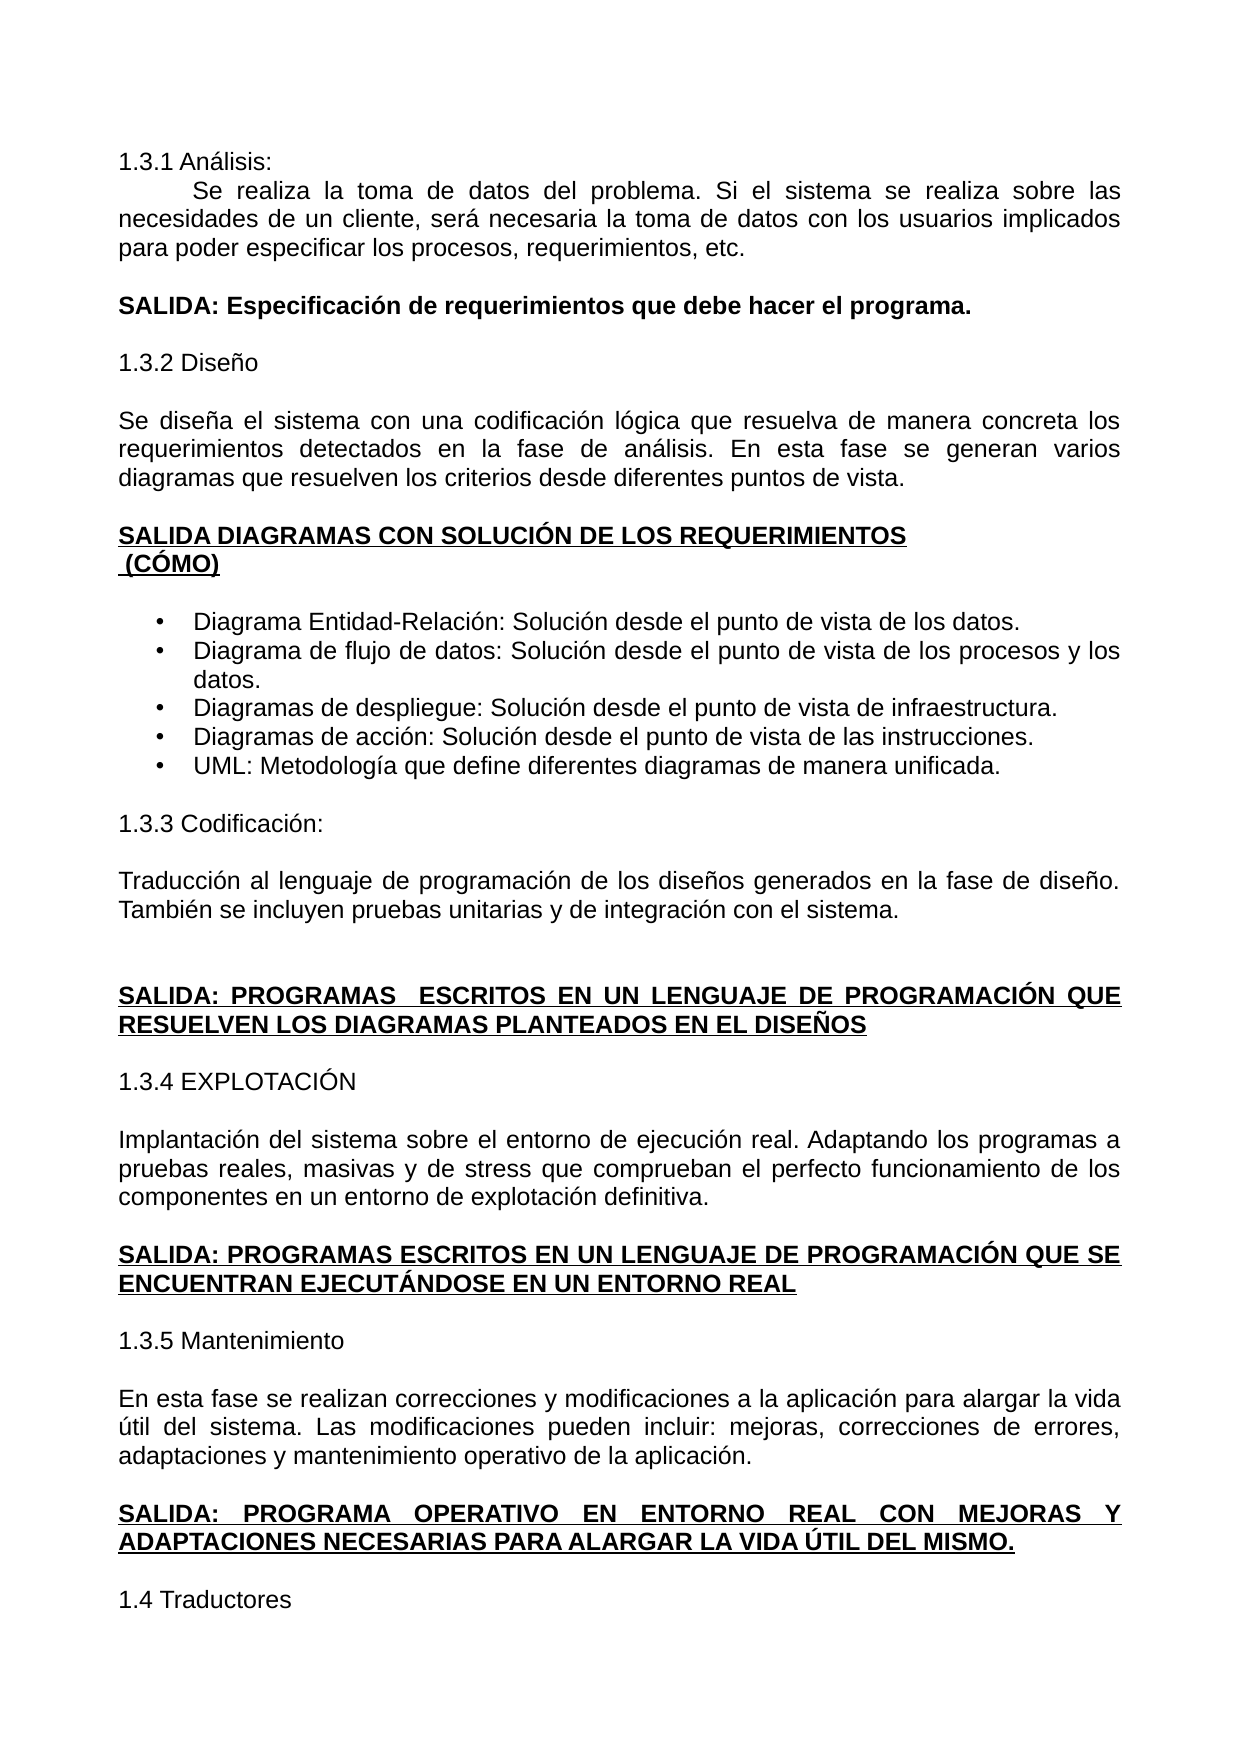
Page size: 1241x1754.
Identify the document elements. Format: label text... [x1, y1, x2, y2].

text 1.3.5 Mantenimiento [118, 1326, 1122, 1355]
text Se diseña el sistema con una codificación lógica que resuelva de manera concreta los requerimientos detectados en la fase de análisis. En esta fase se generan varios diagramas que resuelven los criterios desde diferentes puntos de vista. [118, 406, 1122, 492]
list Diagramas de acción: Solución desde el punto de vista de las instrucciones. [156, 722, 1122, 751]
text En esta fase se realizan correcciones y modificaciones a la aplicación para alargar la vida útil del sistema. Las modificaciones pueden incluir: mejoras, correcciones de errores, adaptaciones y mantenimiento operativo de la aplicación. [118, 1384, 1122, 1470]
text ENCUENTRAN EJECUTÁNDOSE EN UN ENTORNO REAL [118, 1266, 1122, 1297]
text 1.3.1 Análisis: [118, 147, 1122, 176]
text SALIDA: PROGRAMAS ESCRITOS EN UN LENGUAJE DE PROGRAMACIÓN QUE SE [118, 1240, 1122, 1265]
text SALIDA: Especificación de requerimientos que debe hacer el programa. [118, 291, 1122, 319]
text Implantación del sistema sobre el entorno de ejecución real. Adaptando los programas a pruebas reales, masivas y de stress que comprueban el perfecto funcionamiento de los componentes en un entorno de explotación definitiva. [118, 1125, 1122, 1211]
list Diagramas de despliegue: Solución desde el punto de vista de infraestructura. [156, 693, 1122, 722]
text Traducción al lenguaje de programación de los diseños generados en la fase de diseño. También se incluyen pruebas unitarias y de integración con el sistema. [118, 866, 1122, 924]
text 1.3.4 EXPLOTACIÓN [118, 1067, 1122, 1096]
text 1.3.2 Diseño [118, 348, 1122, 377]
text RESUELVEN LOS DIAGRAMAS PLANTEADOS EN EL DISEÑOS [118, 1007, 1122, 1039]
text 1.4 Traductores [118, 1585, 1122, 1614]
text SALIDA: PROGRAMAS ESCRITOS EN UN LENGUAJE DE PROGRAMACIÓN QUE [118, 981, 1122, 1006]
text SALIDA DIAGRAMAS CON SOLUCIÓN DE LOS REQUERIMIENTOS [118, 521, 1122, 549]
text 1.3.3 Codificación: [118, 809, 1122, 837]
text SALIDA: PROGRAMA OPERATIVO EN ENTORNO REAL CON MEJORAS Y [118, 1499, 1122, 1524]
list Diagrama de flujo de datos: Solución desde el punto de vista de los procesos y los datos. [156, 636, 1122, 693]
text Se realiza la toma de datos del problema. Si el sistema se realiza sobre las necesidades de un cliente, será necesaria la toma de datos con los usuarios implicados para poder especificar los procesos, requerimientos, etc. [118, 176, 1122, 262]
list Diagrama Entidad-Relación: Solución desde el punto de vista de los datos. [156, 607, 1122, 636]
list UML: Metodología que define diferentes diagramas de manera unificada. [156, 751, 1122, 780]
text ADAPTACIONES NECESARIAS PARA ALARGAR LA VIDA ÚTIL DEL MISMO. [118, 1525, 1122, 1556]
text (CÓMO) [118, 549, 1122, 578]
